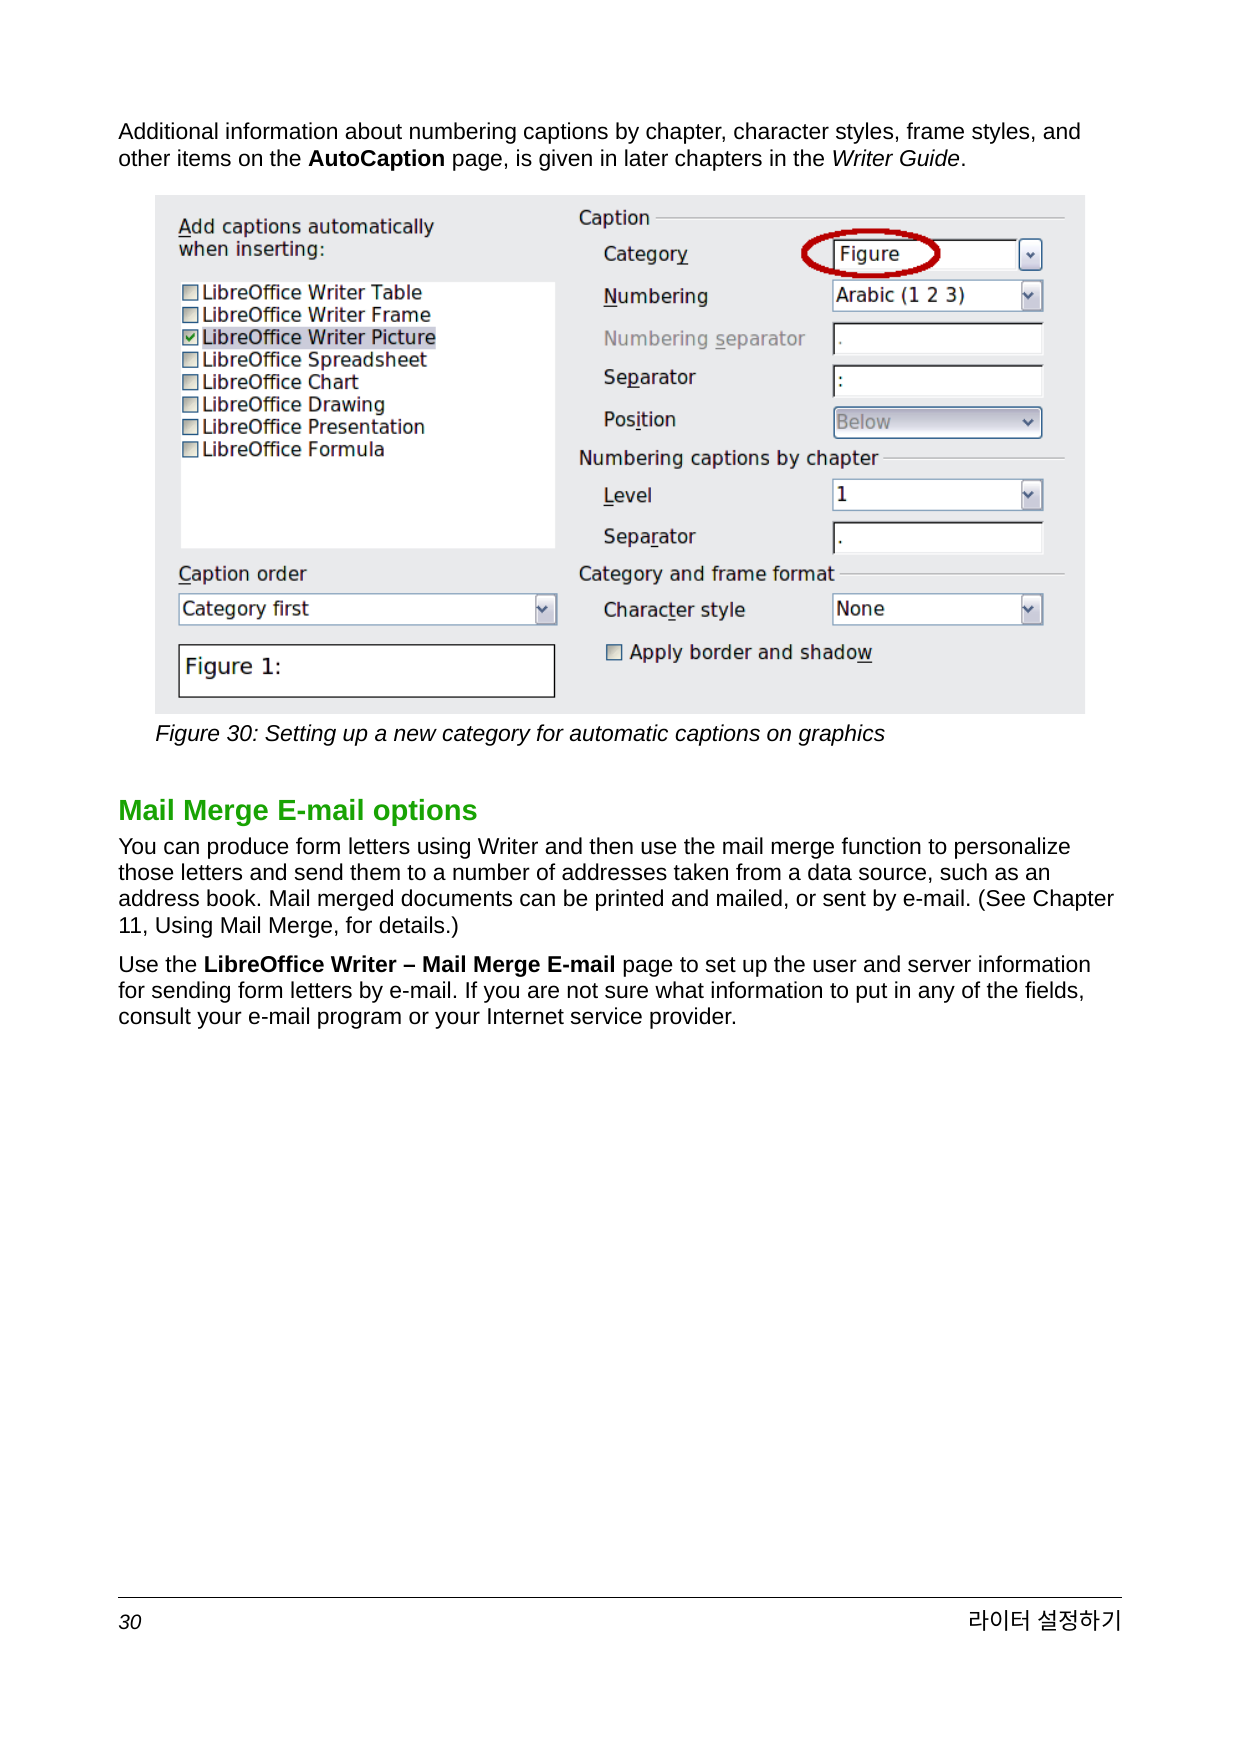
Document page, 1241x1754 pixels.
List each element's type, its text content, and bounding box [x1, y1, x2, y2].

text Use the LibreOffice Writer – Mail Merge E-mail page to set up the user and server information for sending form letters by e-mail. If you are not sure what information to put in any of the fields, consult your e-mail program or your Internet service provider. [118, 951, 1122, 1030]
text Figure 30: Setting up a new category for automatic captions on graphics [155, 720, 1085, 746]
text You can produce form letters using Writer and then use the mail merge function to personalize those letters and send them to a number of addresses taken from a data source, such as an address book. Mail merged documents can be printed and mailed, or sent by e-mail. (See Chapter 11, Using Mail Merge, for details.) [118, 833, 1122, 938]
text Additional information about numbering captions by chapter, character styles, frame styles, and other items on the AutoCaption page, is given in later chapters in the Writer Guide. [118, 118, 1122, 171]
picture [155, 195, 1085, 714]
subtitle Mail Merge E-mail options [118, 793, 1122, 826]
